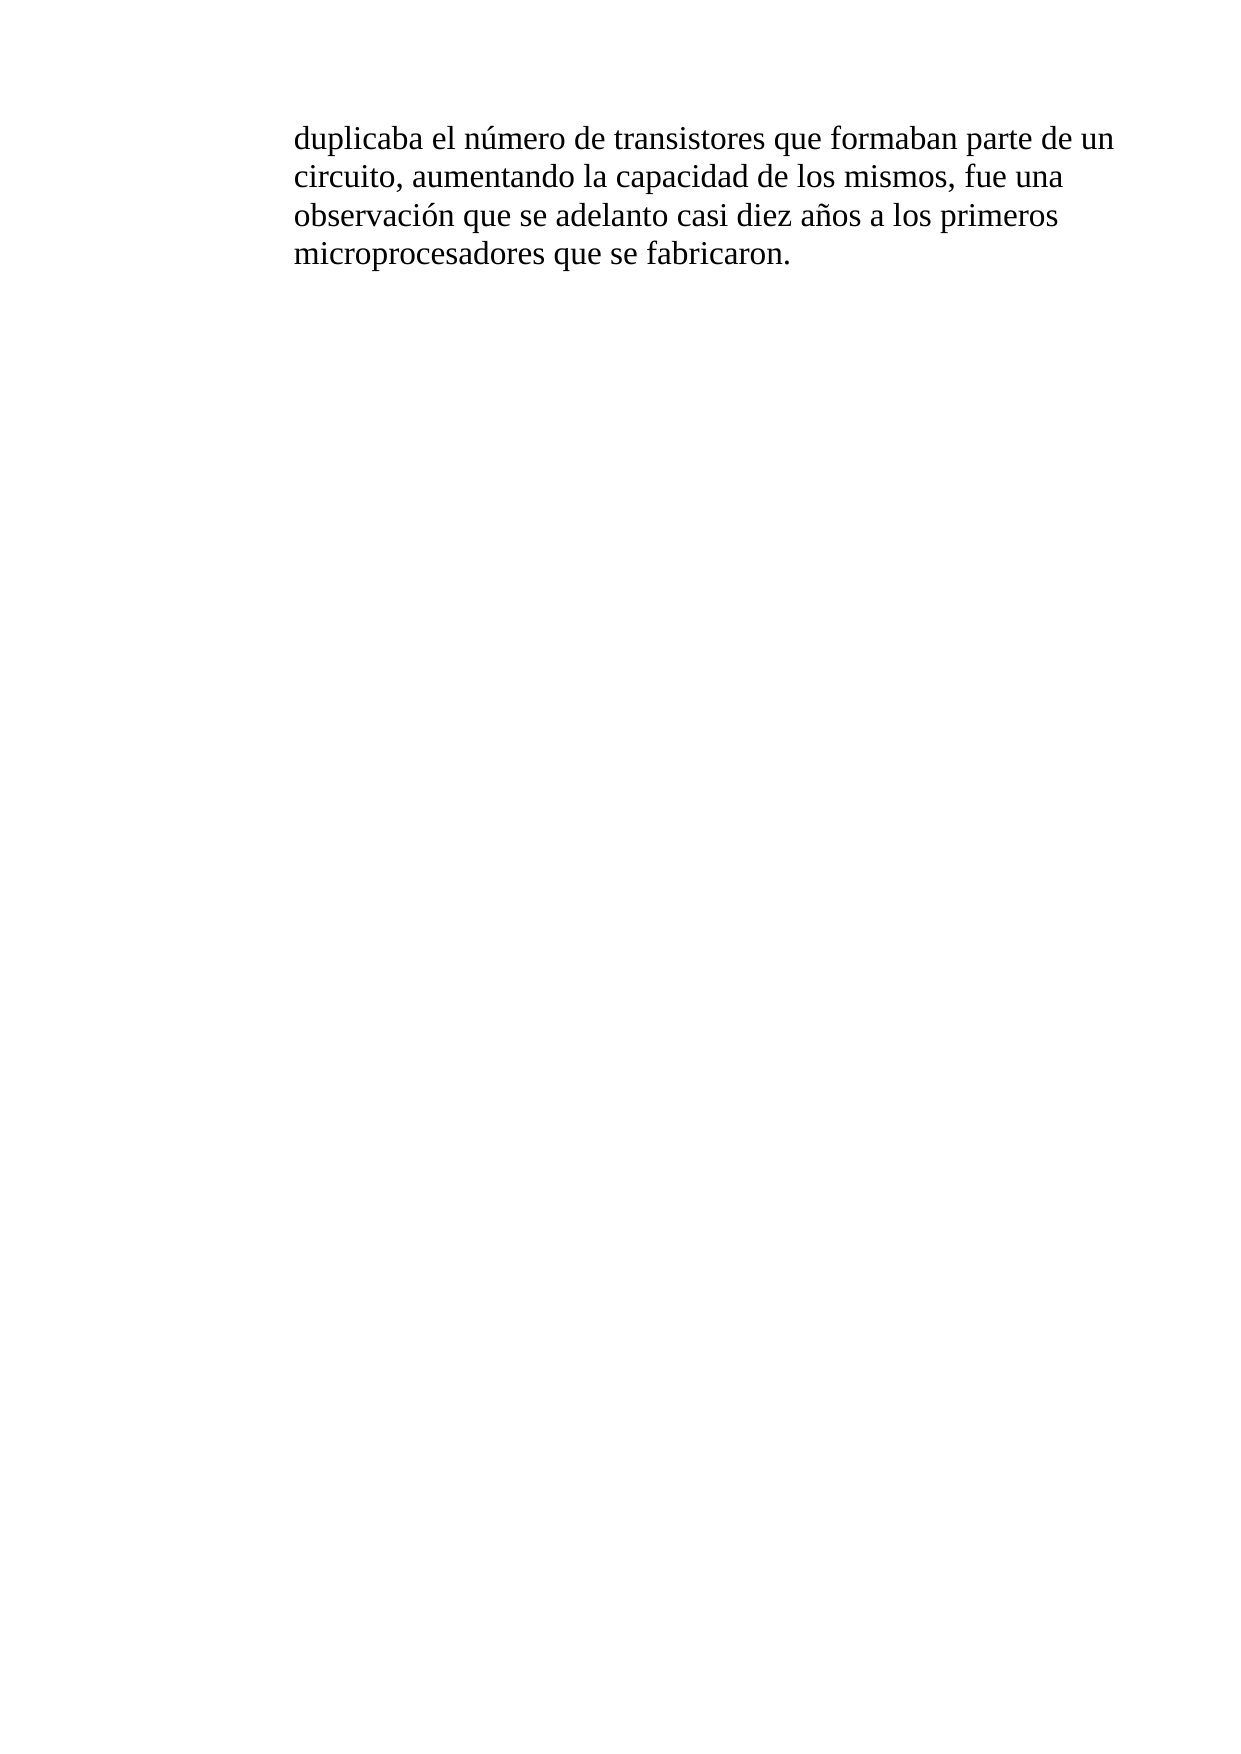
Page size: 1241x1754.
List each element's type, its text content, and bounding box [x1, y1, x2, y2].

text duplicaba el número de transistores que formaban parte de un circuito, aumentando la capacidad de los mismos, fue una observación que se adelanto casi diez años a los primeros microprocesadores que se fabricaron. [294, 118, 1209, 271]
